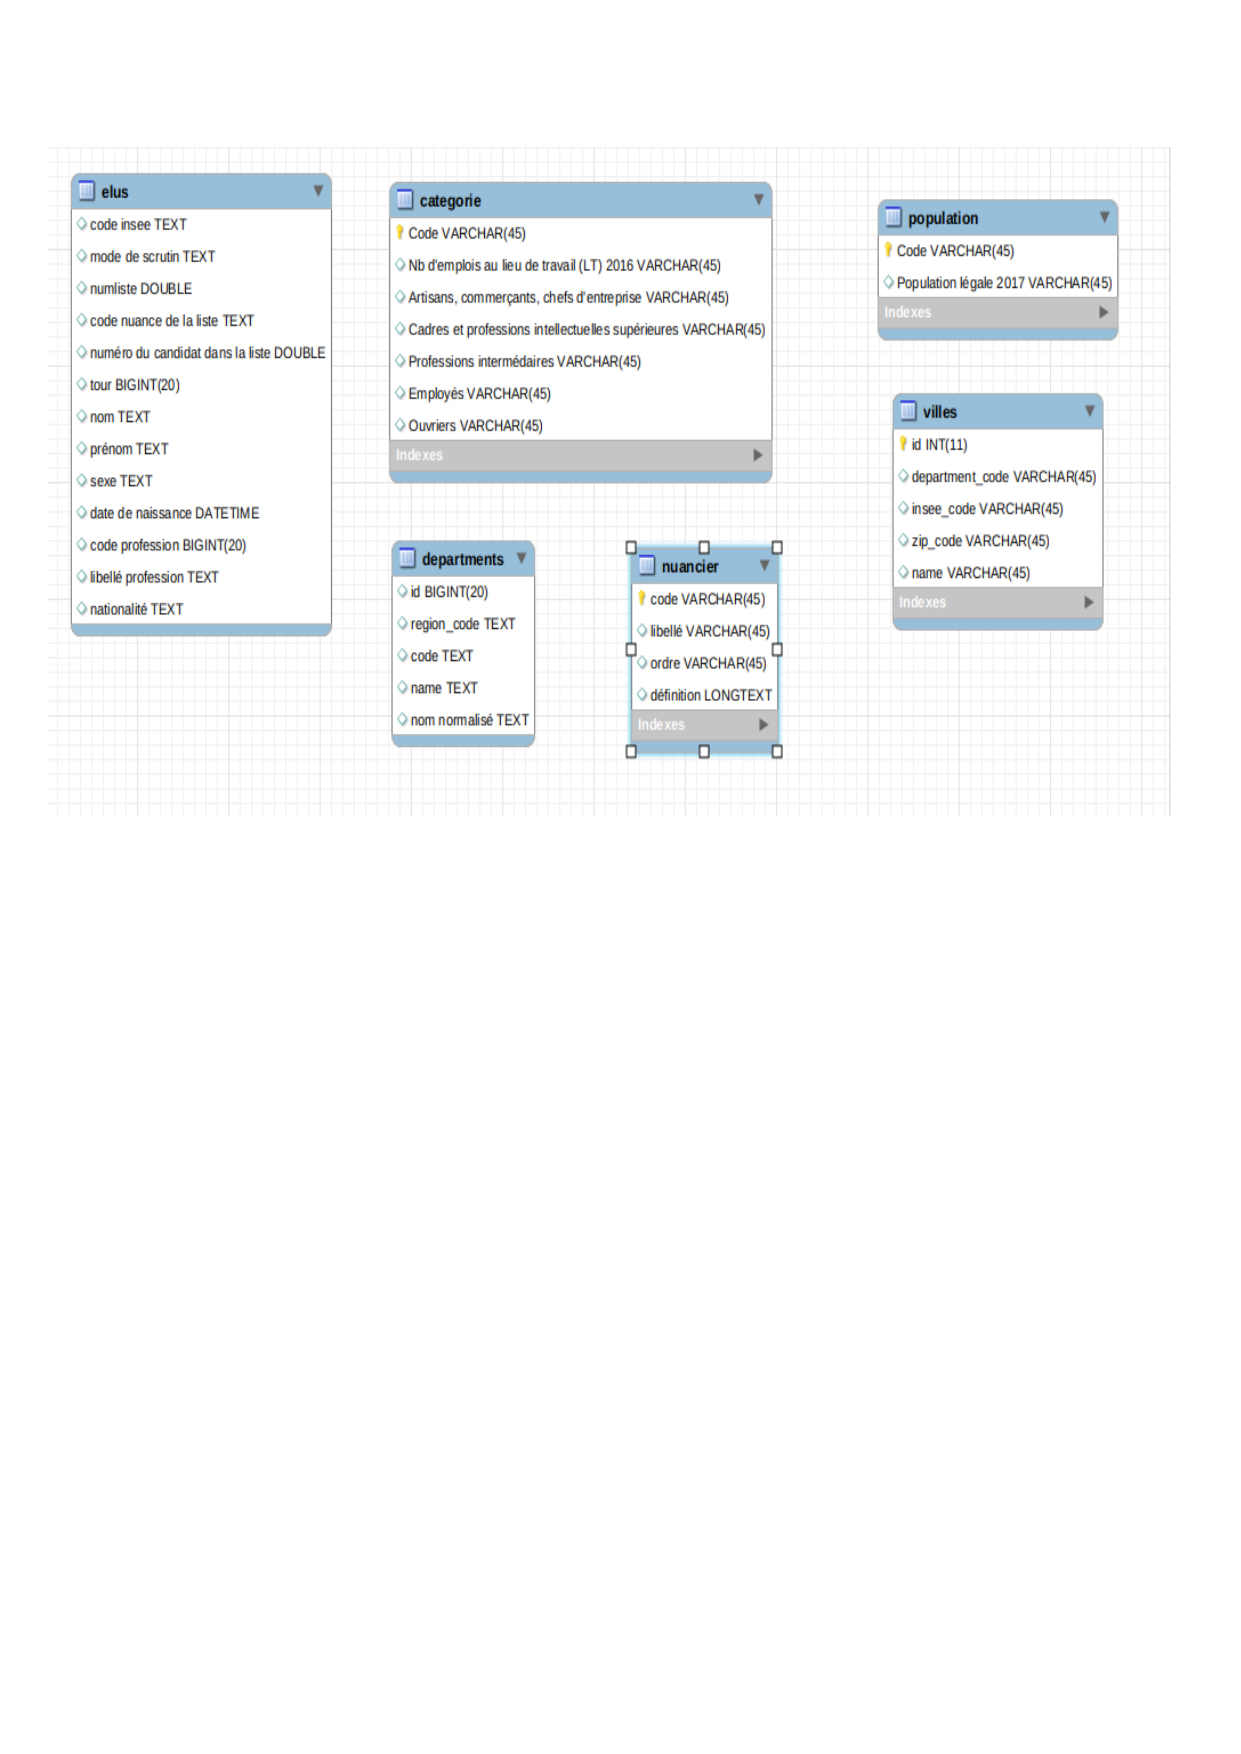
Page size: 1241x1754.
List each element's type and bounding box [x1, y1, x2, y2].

picture [48, 147, 1171, 816]
